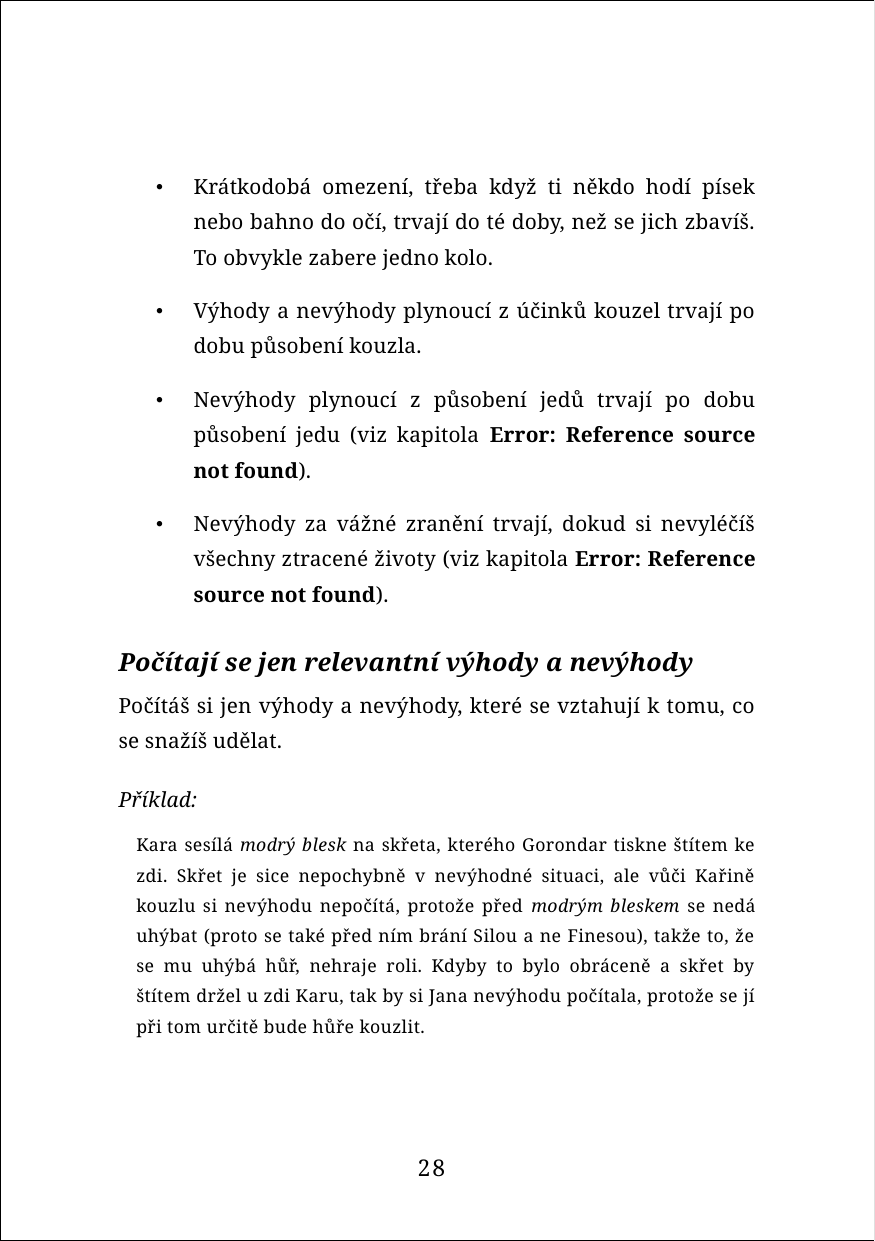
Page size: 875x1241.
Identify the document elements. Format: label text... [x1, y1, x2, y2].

list Krátkodobá omezení, třeba když ti někdo hodí písek nebo bahno do očí, trvají do té doby, než se jich zbavíš. To obvykle zabere jedno kolo. [156, 172, 756, 271]
list Nevýhody za vážné zranění trvají, dokud si nevyléčíš všechny ztracené životy (viz kapitola Error: Reference source not found). [156, 509, 756, 608]
text Kara sesílá modrý blesk na skřeta, kterého Gorondar tiskne štítem ke zdi. Skřet je sice nepochybně v nevýhodné situaci, ale vůči Kařině kouzlu si nevýhodu nepočítá, protože před modrým bleskem se nedá uhýbat (proto se také před ním brání Silou a ne Finesou), takže to, že se mu uhýbá hůř, nehraje roli. Kdyby to bylo obráceně a skřet by štítem držel u zdi Karu, tak by si Jana nevýhodu počítala, protože se jí při tom určitě bude hůře kouzlit. [136, 833, 756, 1038]
text Počítáš si jen výhody a nevýhody, které se vztahují k tomu, co se snažíš udělat. [118, 691, 756, 755]
list Nevýhody plynoucí z působení jedů trvají po dobu působení jedu (viz kapitola Error: Reference source not found). [156, 385, 756, 484]
text Příklad: [118, 786, 756, 814]
subtitle Počítají se jen relevantní výhody a nevýhody [118, 645, 756, 679]
list Výhody a nevýhody plynoucí z účinků kouzel trvají po dobu působení kouzla. [156, 296, 756, 360]
